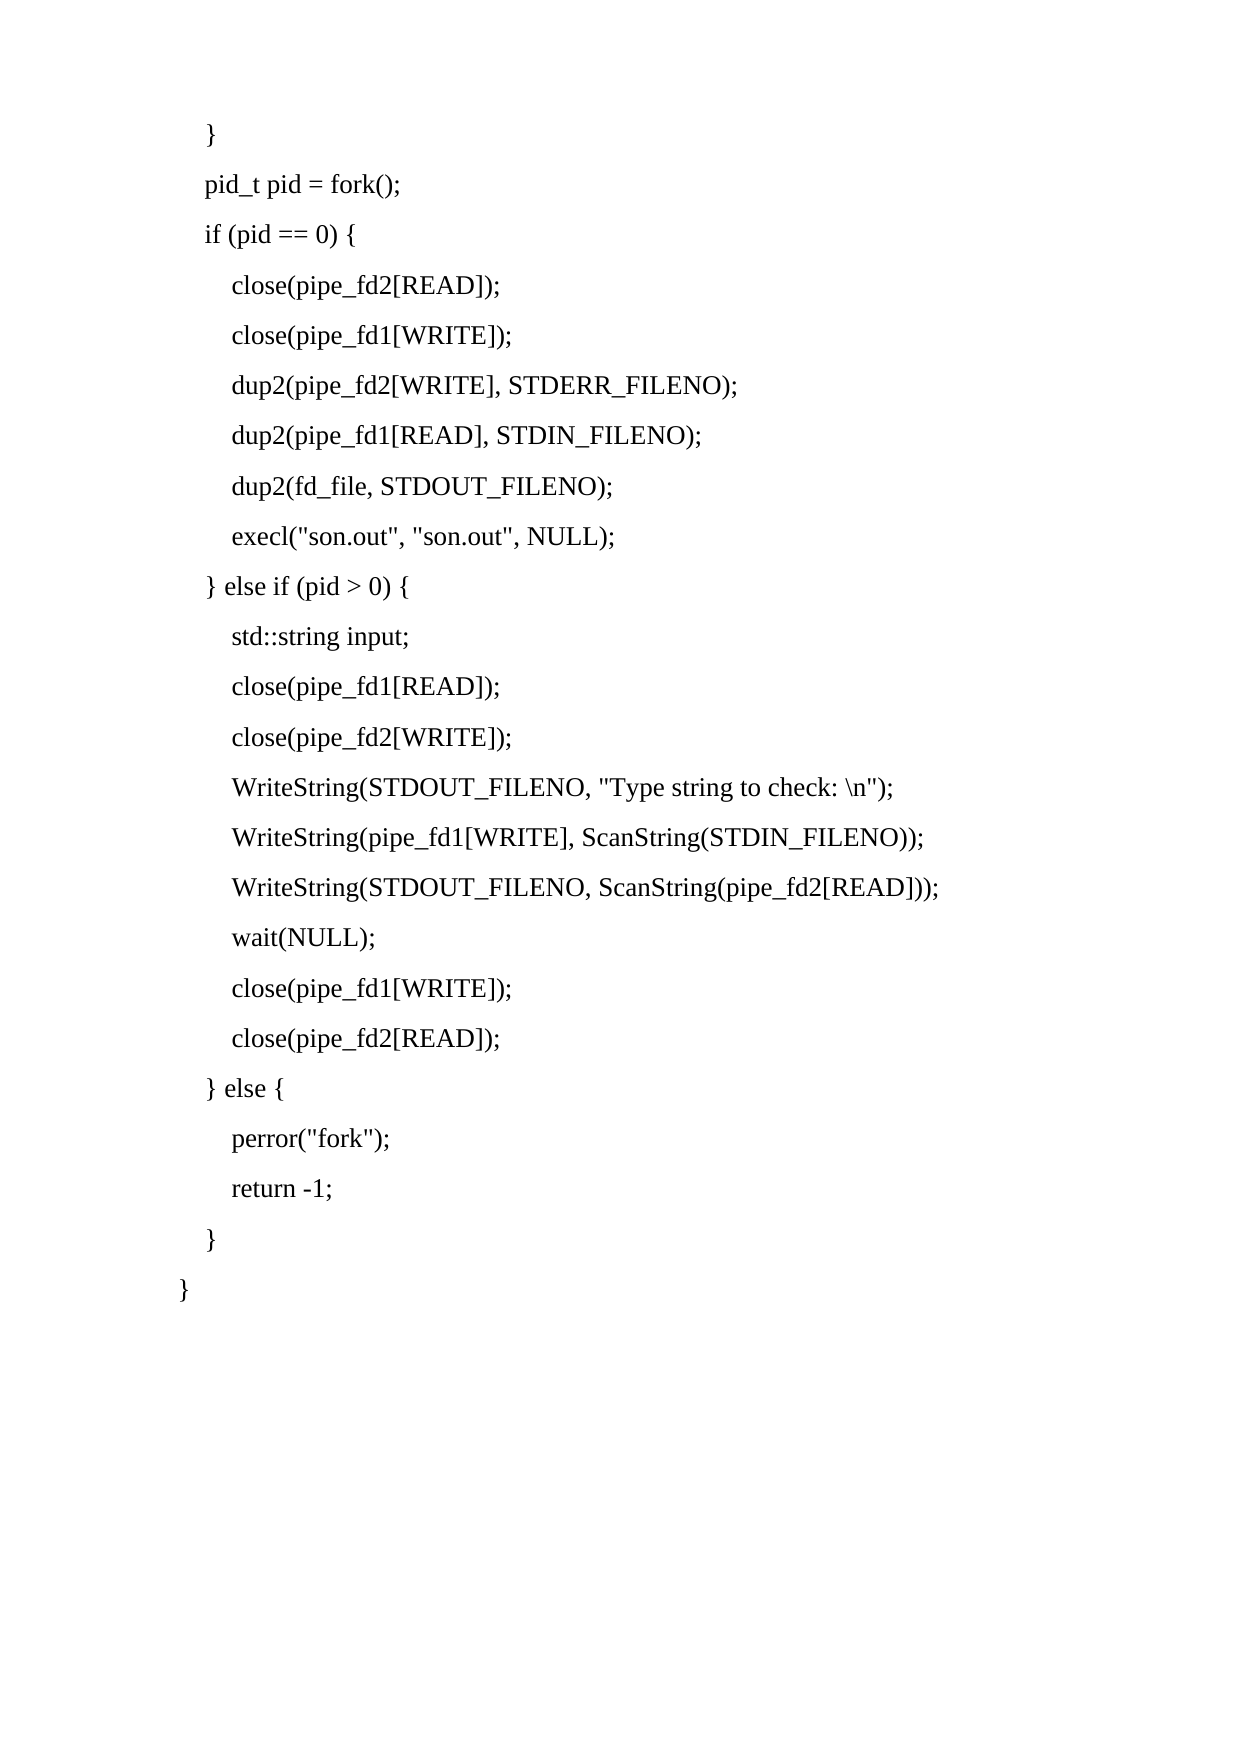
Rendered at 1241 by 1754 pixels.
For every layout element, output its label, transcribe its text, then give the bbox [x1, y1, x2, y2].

text pid_t pid = fork(); [177, 168, 1152, 199]
text std::string input; [177, 620, 1152, 651]
text close(pipe_fd1[READ]); [177, 670, 1152, 702]
text close(pipe_fd2[WRITE]); [177, 721, 1152, 752]
text } [177, 1273, 1152, 1304]
text WriteString(STDOUT_FILENO, "Type string to check: \n"); [177, 771, 1152, 802]
text execl("son.out", "son.out", NULL); [177, 520, 1152, 551]
text } else if (pid > 0) { [177, 570, 1152, 601]
text return -1; [177, 1172, 1152, 1204]
text WriteString(pipe_fd1[WRITE], ScanString(STDIN_FILENO)); [177, 821, 1152, 852]
text perror("fork"); [177, 1122, 1152, 1153]
text dup2(pipe_fd2[WRITE], STDERR_FILENO); [177, 369, 1152, 400]
text close(pipe_fd2[READ]); [177, 269, 1152, 300]
text if (pid == 0) { [177, 218, 1152, 250]
text close(pipe_fd1[WRITE]); [177, 319, 1152, 350]
text wait(NULL); [177, 921, 1152, 953]
text close(pipe_fd1[WRITE]); [177, 972, 1152, 1003]
text dup2(pipe_fd1[READ], STDIN_FILENO); [177, 419, 1152, 451]
text dup2(fd_file, STDOUT_FILENO); [177, 469, 1152, 501]
text WriteString(STDOUT_FILENO, ScanString(pipe_fd2[READ])); [177, 871, 1152, 902]
text } else { [177, 1072, 1152, 1103]
text close(pipe_fd2[READ]); [177, 1022, 1152, 1053]
text } [177, 118, 1152, 149]
text } [177, 1223, 1152, 1254]
